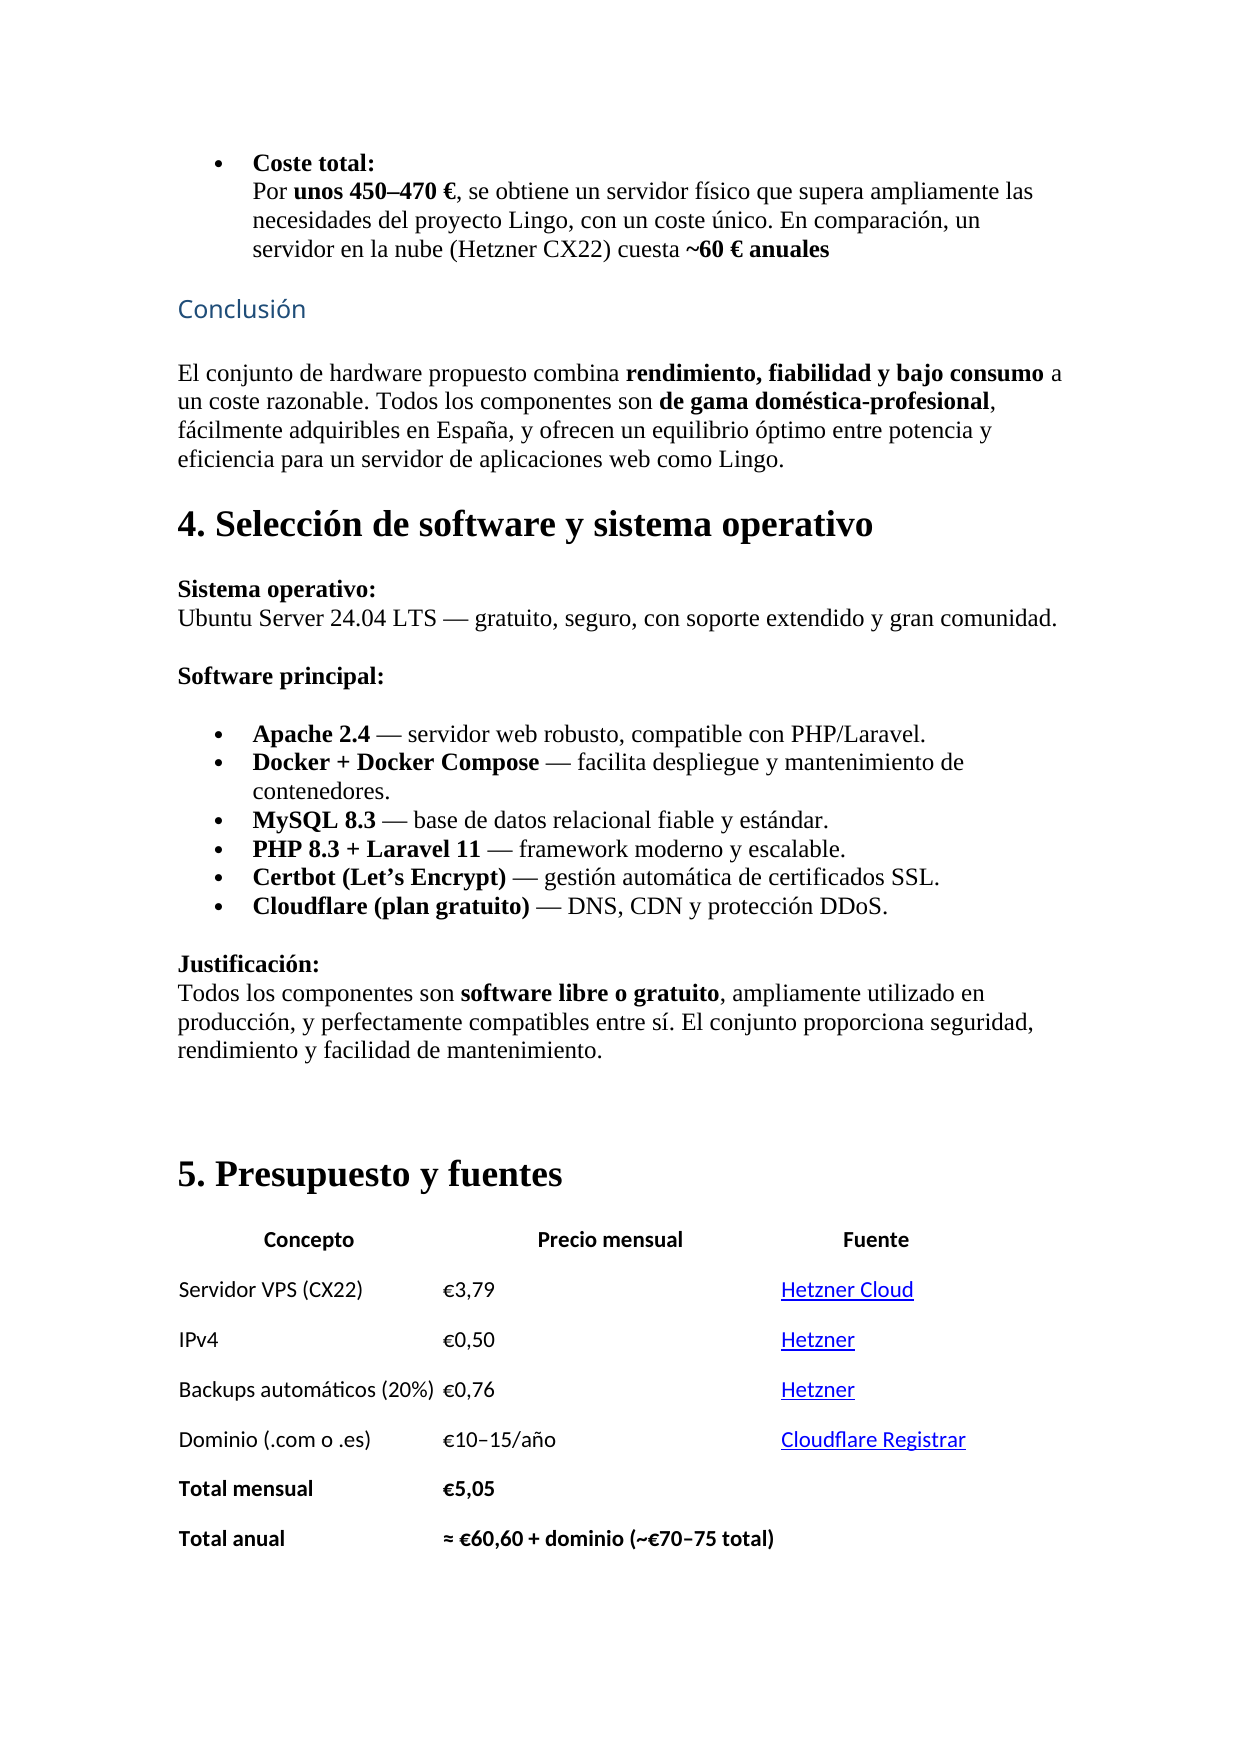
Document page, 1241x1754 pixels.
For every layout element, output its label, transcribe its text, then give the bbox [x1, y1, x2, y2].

table_cell [780, 1523, 972, 1573]
table_cell ≈ €60,60 + dominio (~€70–75 total) [441, 1523, 780, 1573]
list Certbot (Let’s Encrypt) — gestión automática de certificados SSL. [215, 862, 1063, 891]
list Docker + Docker Compose — facilita despliegue y mantenimiento de contenedores. [215, 747, 1063, 805]
list PHP 8.3 + Laravel 11 — framework moderno y escalable. [215, 834, 1063, 862]
table_cell Hetzner Cloud [780, 1274, 972, 1323]
list Cloudflare (plan gratuito) — DNS, CDN y protección DDoS. [215, 891, 1063, 920]
table_cell Hetzner [780, 1373, 972, 1423]
table_cell Cloudflare Registrar [780, 1423, 972, 1473]
text Justificación: Todos los componentes son software libre o gratuito, ampliamente utilizado en producción, y perfectamente compatibles entre sí. El conjunto proporciona seguridad, rendimiento y facilidad de mantenimiento. [177, 949, 1063, 1064]
text Sistema operativo: Ubuntu Server 24.04 LTS — gratuito, seguro, con soporte extendido y gran comunidad. [177, 574, 1063, 632]
table_cell €3,79 [441, 1274, 780, 1323]
table_header Concepto [177, 1224, 441, 1273]
subtitle Conclusión [177, 292, 1063, 326]
table_cell €0,50 [441, 1323, 780, 1373]
list MySQL 8.3 — base de datos relacional fiable y estándar. [215, 805, 1063, 834]
text El conjunto de hardware propuesto combina rendimiento, fiabilidad y bajo consumo a un coste razonable. Todos los componentes son de gama doméstica-profesional, fácilmente adquiribles en España, y ofrecen un equilibrio óptimo entre potencia y eficiencia para un servidor de aplicaciones web como Lingo. [177, 358, 1063, 473]
subtitle 4. Selección de software y sistema operativo [177, 502, 1063, 545]
table_cell €10–15/año [441, 1423, 780, 1473]
table_cell €5,05 [441, 1473, 780, 1523]
subtitle 5. Presupuesto y fuentes [177, 1151, 1063, 1194]
list Apache 2.4 — servidor web robusto, compatible con PHP/Laravel. [215, 719, 1063, 747]
table_cell €0,76 [441, 1373, 780, 1423]
table_cell Total anual [177, 1523, 441, 1573]
table_header Fuente [780, 1224, 972, 1273]
table_cell Hetzner [780, 1323, 972, 1373]
table_cell Dominio (.com o .es) [177, 1423, 441, 1473]
list Coste total: Por unos 450–470 €, se obtiene un servidor físico que supera ampliamente las necesidades del proyecto Lingo, con un coste único. En comparación, un servidor en la nube (Hetzner CX22) cuesta ~60 € anuales [215, 148, 1063, 263]
table_cell Backups automáticos (20%) [177, 1373, 441, 1423]
table_cell IPv4 [177, 1323, 441, 1373]
text Software principal: [177, 661, 1063, 689]
table_cell [780, 1473, 972, 1523]
table_cell Total mensual [177, 1473, 441, 1523]
table_header Precio mensual [441, 1224, 780, 1273]
table_cell Servidor VPS (CX22) [177, 1274, 441, 1323]
